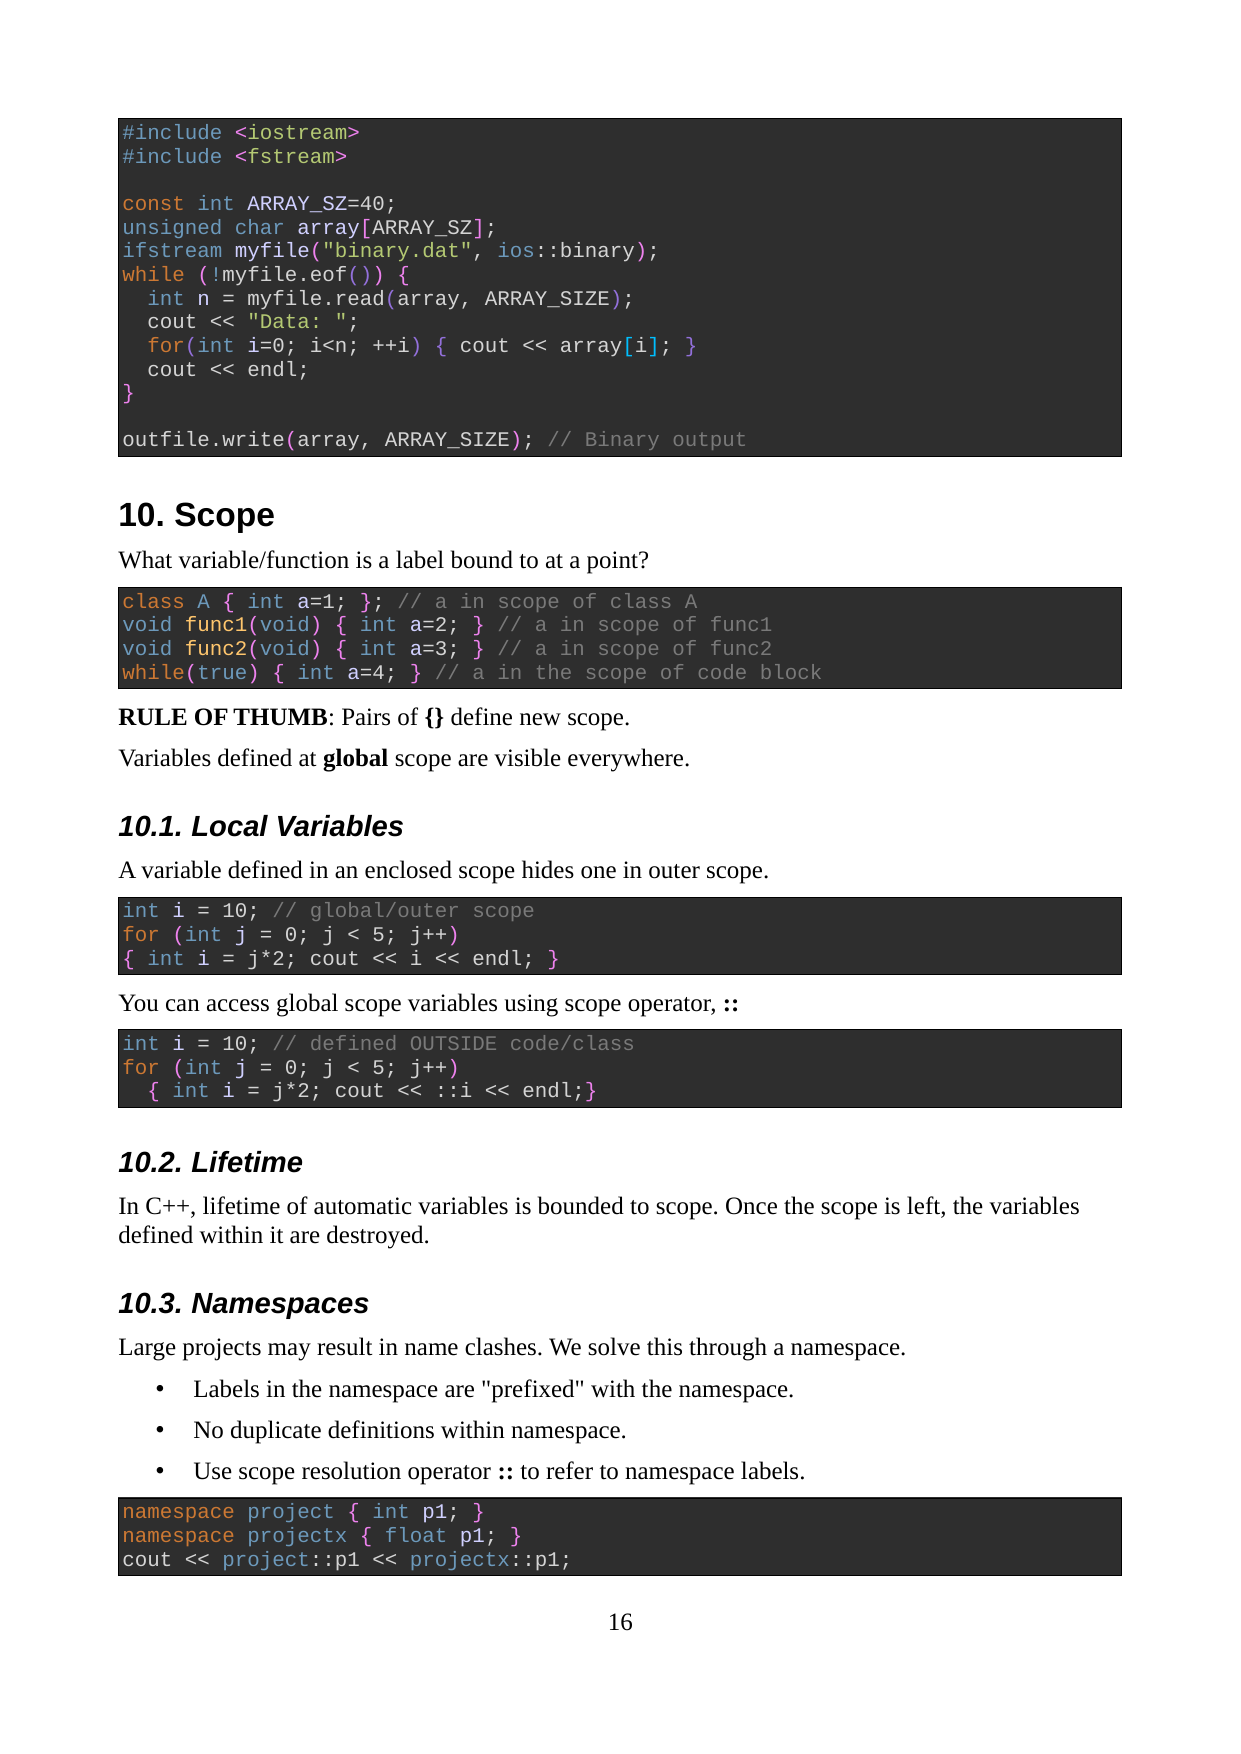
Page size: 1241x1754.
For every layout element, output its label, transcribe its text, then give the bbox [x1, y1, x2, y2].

text namespace projectx { float p1; } [119, 1521, 1121, 1545]
list No duplicate definitions within namespace. [156, 1415, 1122, 1444]
text while(true) { int a=4; } // a in the scope of code block [119, 658, 1121, 688]
text In C++, lifetime of automatic variables is bounded to scope. Once the scope is left, the variables defined within it are destroyed. [118, 1191, 1122, 1249]
text for (int j = 0; j < 5; j++) [119, 920, 1121, 944]
text cout << "Data: "; [119, 307, 1121, 331]
text #include <fstream> [119, 142, 1121, 165]
text while (!myfile.eof()) { [119, 260, 1121, 284]
text A variable defined in an enclosed scope hides one in outer scope. [118, 855, 1122, 884]
text int i = 10; // defined OUTSIDE code/class [119, 1030, 1121, 1053]
text { int i = j*2; cout << i << endl; } [119, 944, 1121, 974]
text int i = 10; // global/outer scope [119, 898, 1121, 920]
text #include <iostream> [119, 119, 1121, 142]
text const int ARRAY_SZ=40; [119, 189, 1121, 213]
text void func1(void) { int a=2; } // a in scope of func1 [119, 611, 1121, 634]
text class A { int a=1; }; // a in scope of class A [119, 588, 1121, 611]
subtitle Lifetime [118, 1145, 1122, 1179]
text cout << endl; [119, 354, 1121, 378]
text What variable/function is a label bound to at a point? [118, 546, 1122, 574]
text for(int i=0; i<n; ++i) { cout << array[i]; } [119, 331, 1121, 354]
text namespace project { int p1; } [119, 1499, 1121, 1521]
text cout << project::p1 << projectx::p1; [119, 1545, 1121, 1575]
list Labels in the namespace are "prefixed" with the namespace. [156, 1374, 1122, 1402]
subtitle Local Variables [118, 809, 1122, 843]
text You can access global scope variables using scope operator, :: [118, 988, 1122, 1017]
text RULE OF THUMB: Pairs of {} define new scope. [118, 702, 1122, 731]
text for (int j = 0; j < 5; j++) [119, 1053, 1121, 1076]
text void func2(void) { int a=3; } // a in scope of func2 [119, 634, 1121, 658]
text unsigned char array[ARRAY_SZ]; [119, 213, 1121, 236]
subtitle Namespaces [118, 1286, 1122, 1320]
list Use scope resolution operator :: to refer to namespace labels. [156, 1456, 1122, 1485]
text Large projects may result in name clashes. We solve this through a namespace. [118, 1332, 1122, 1361]
subtitle Scope [118, 494, 1122, 533]
text Variables defined at global scope are visible everywhere. [118, 743, 1122, 772]
text int n = myfile.read(array, ARRAY_SIZE); [119, 284, 1121, 307]
text outfile.write(array, ARRAY_SIZE); // Binary output [119, 426, 1121, 456]
text } [119, 378, 1121, 402]
text { int i = j*2; cout << ::i << endl;} [119, 1076, 1121, 1107]
text ifstream myfile("binary.dat", ios::binary); [119, 236, 1121, 260]
